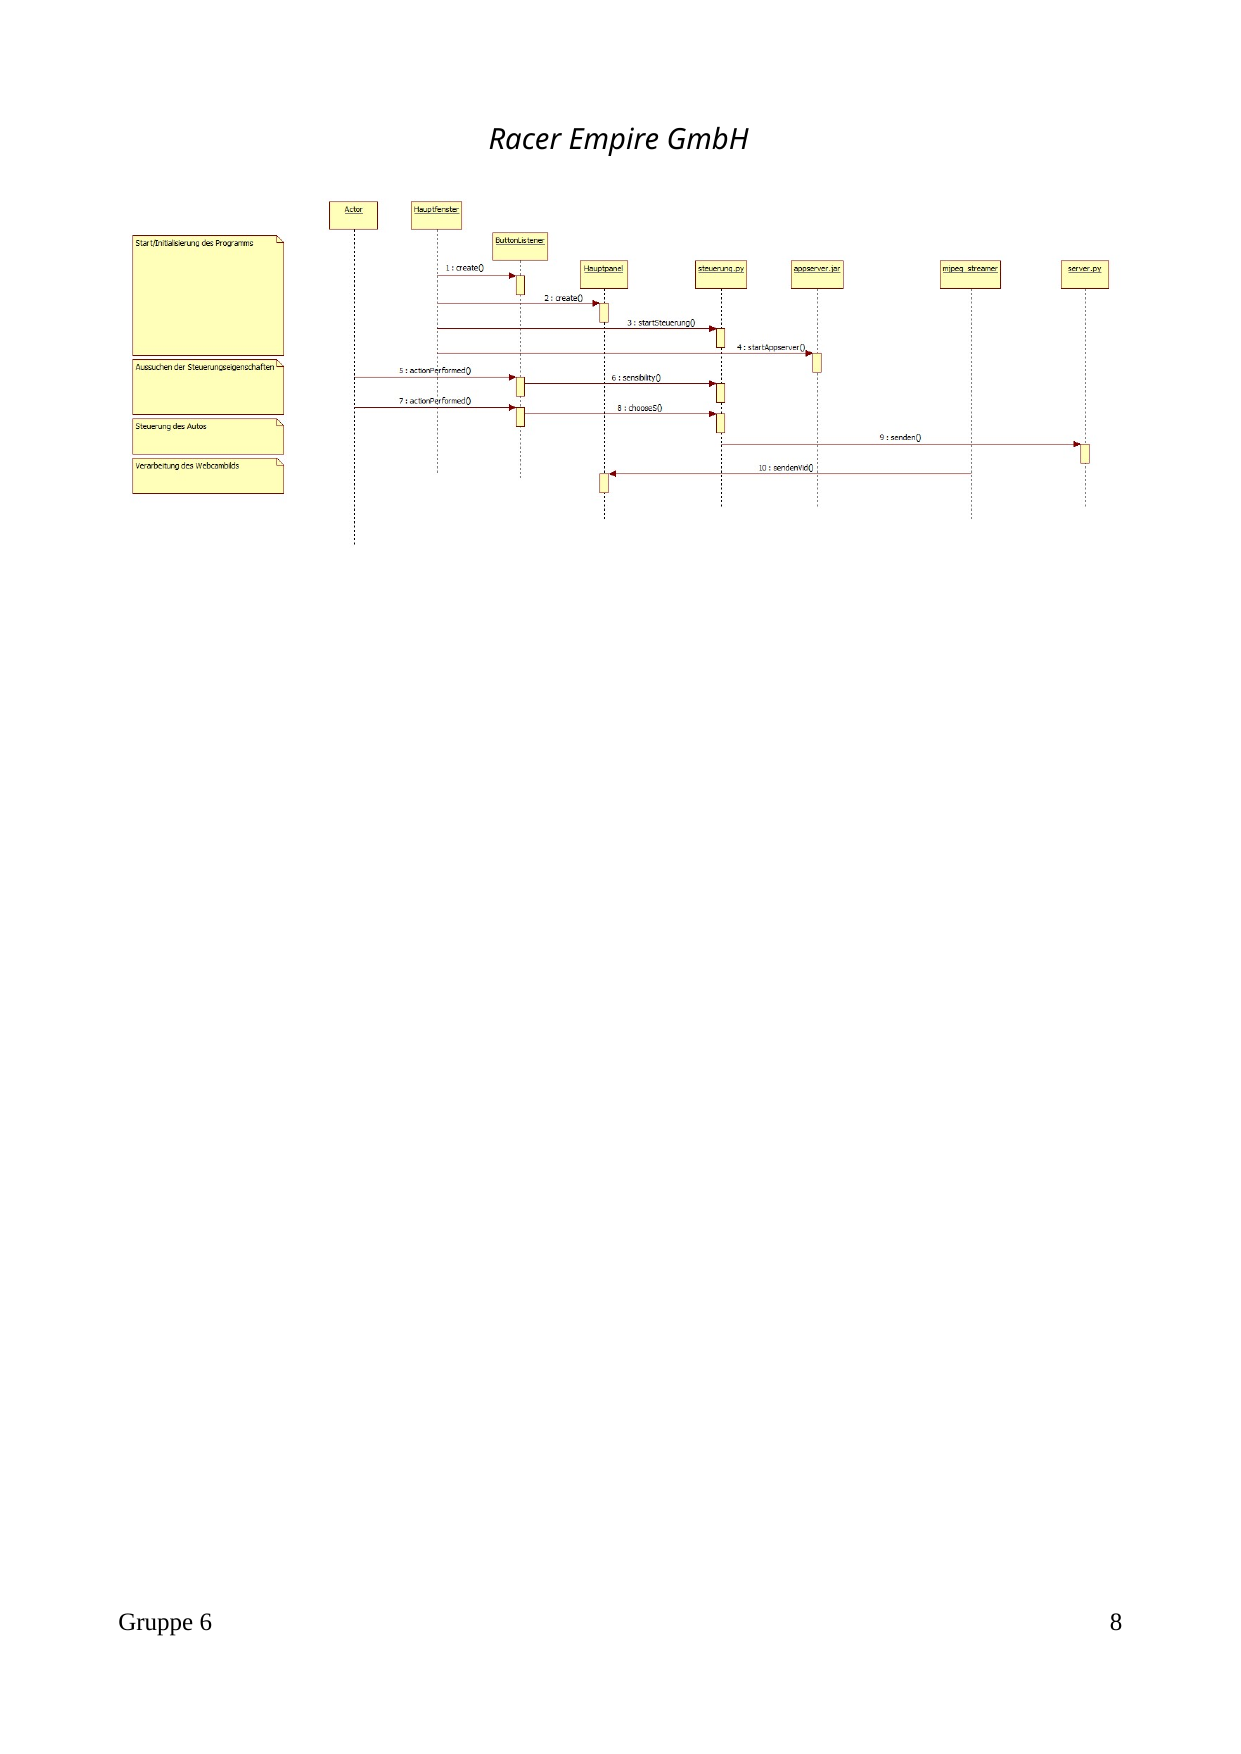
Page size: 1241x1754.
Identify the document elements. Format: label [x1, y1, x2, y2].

picture [118, 187, 1123, 559]
